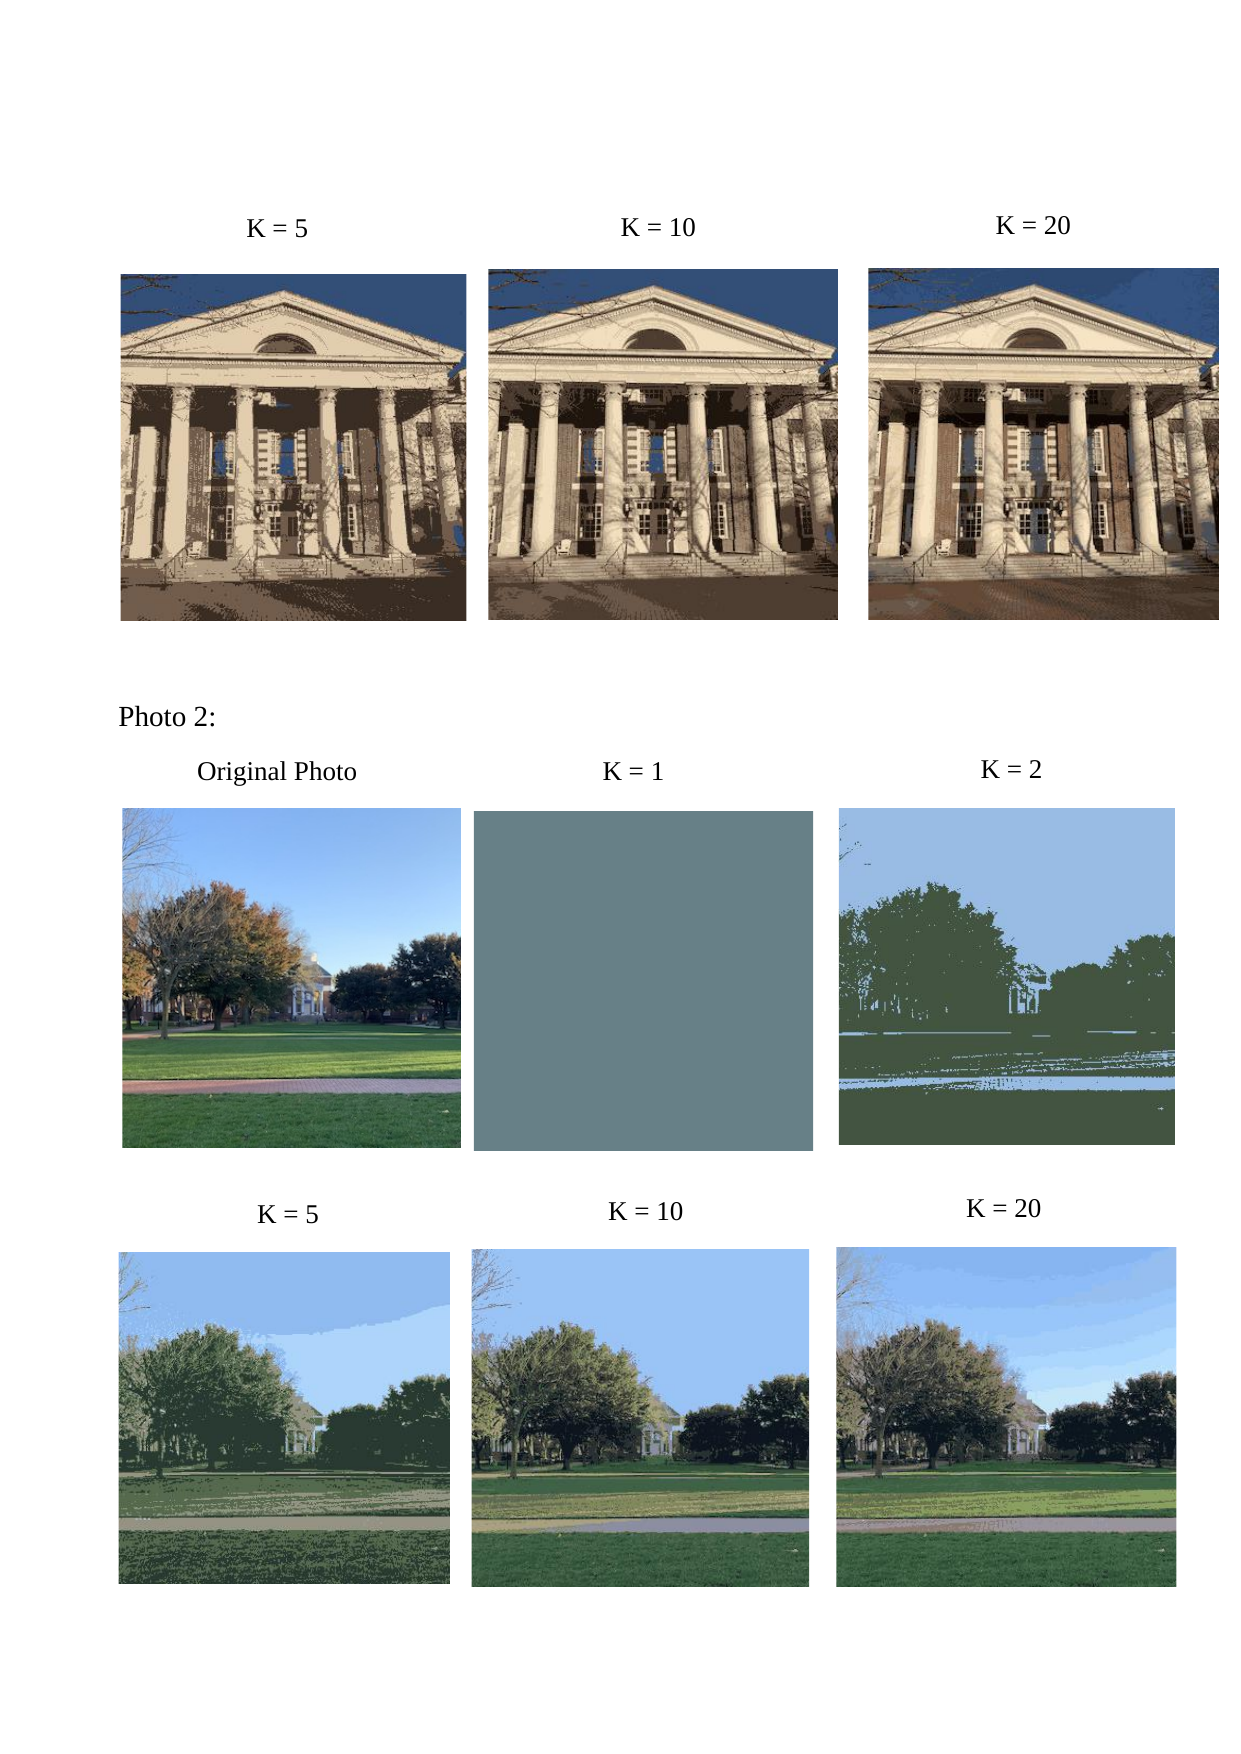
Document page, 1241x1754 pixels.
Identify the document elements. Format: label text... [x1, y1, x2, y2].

picture [122, 808, 461, 1148]
picture [836, 1247, 1177, 1587]
picture [473, 811, 814, 1151]
text Photo 2: [118, 699, 1122, 732]
picture [838, 808, 1175, 1145]
picture [471, 1249, 810, 1587]
picture [488, 269, 838, 620]
picture [868, 268, 1219, 620]
picture [120, 274, 467, 621]
picture [118, 1252, 450, 1584]
